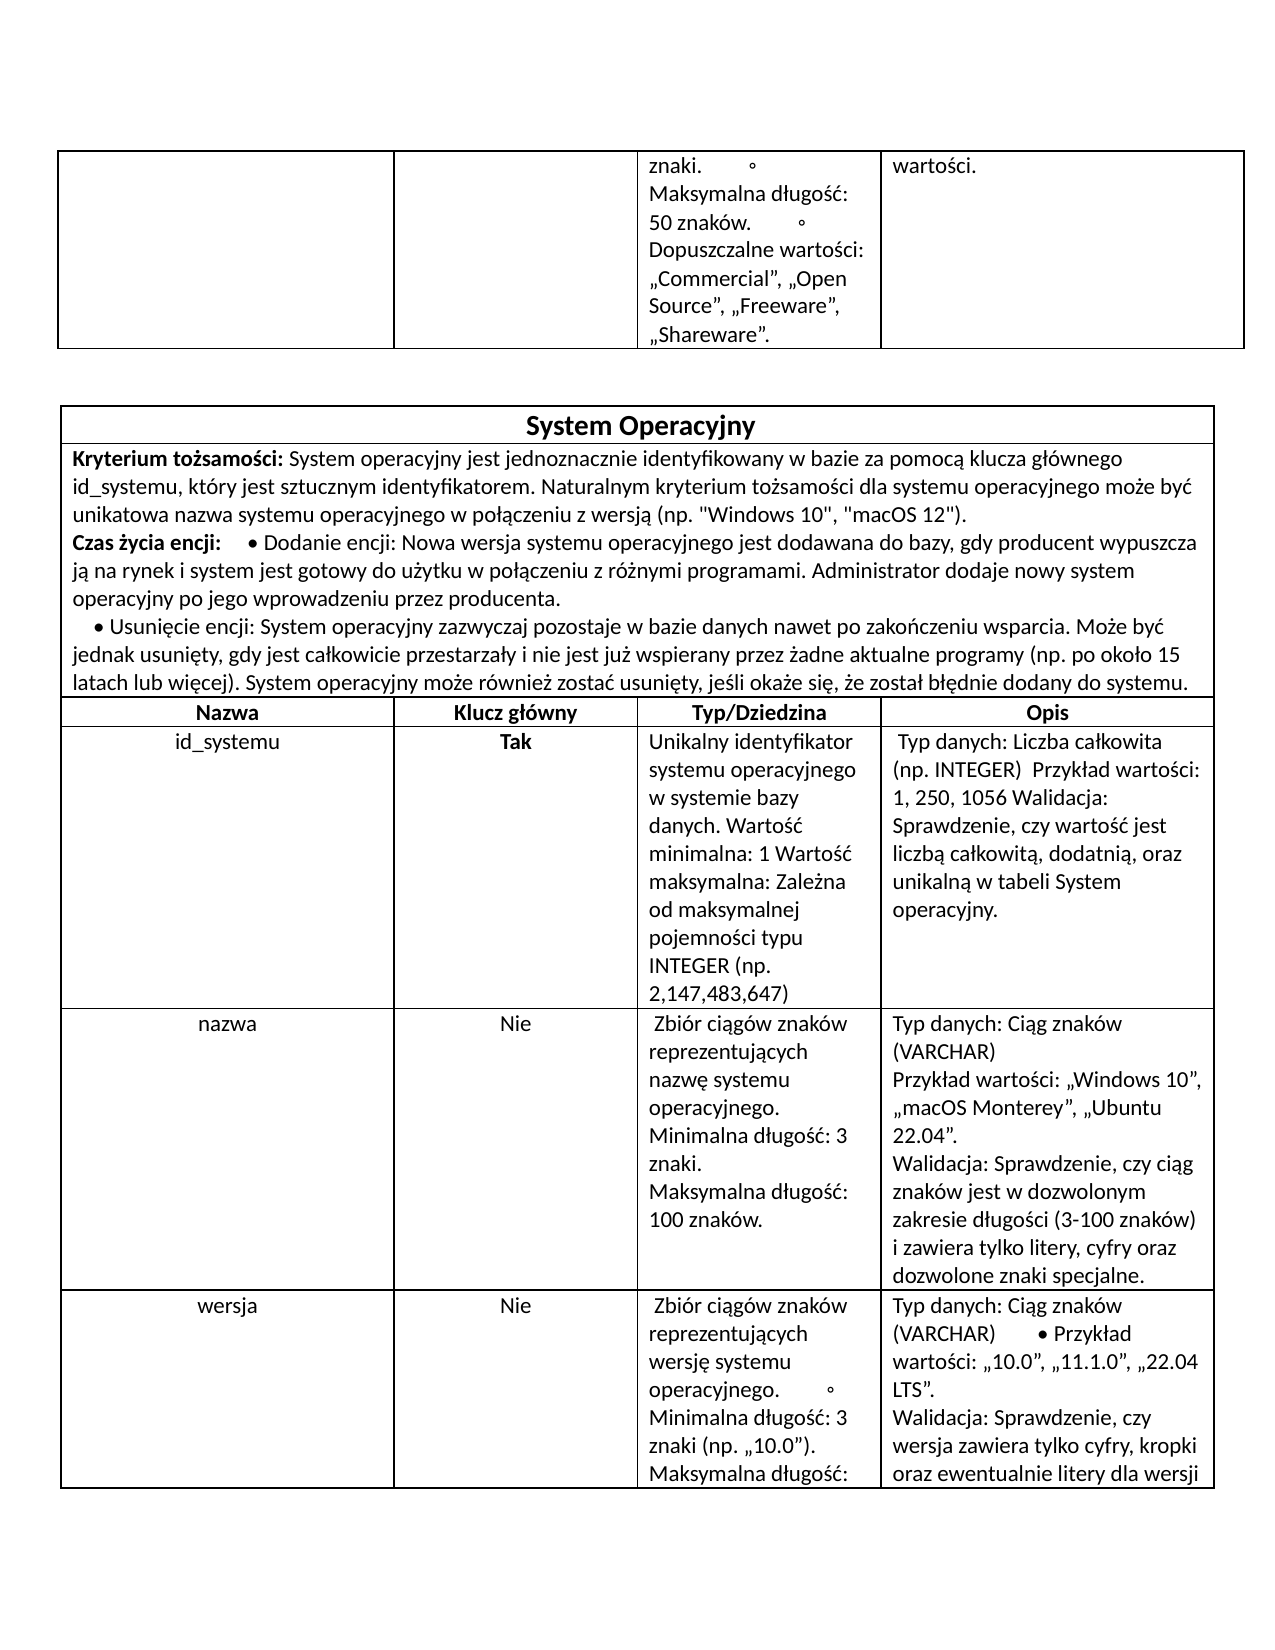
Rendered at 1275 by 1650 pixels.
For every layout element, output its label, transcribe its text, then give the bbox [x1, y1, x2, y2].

table_cell Typ danych: Ciąg znaków (VARCHAR) • Przykład wartości: „10.0”, „11.1.0”, „22.04 LTS”. Walidacja: Sprawdzenie, czy wersja zawiera tylko cyfry, kropki oraz ewentualnie litery dla wersji [882, 1291, 1213, 1487]
table_cell Nazwa [62, 698, 393, 726]
table_cell Kryterium tożsamości: System operacyjny jest jednoznacznie identyfikowany w bazie za pomocą klucza głównego id_systemu, który jest sztucznym identyfikatorem. Naturalnym kryterium tożsamości dla systemu operacyjnego może być unikatowa nazwa systemu operacyjnego w połączeniu z wersją (np. "Windows 10", "macOS 12"). Czas życia encji: • Dodanie encji: Nowa wersja systemu operacyjnego jest dodawana do bazy, gdy producent wypuszcza ją na rynek i system jest gotowy do użytku w połączeniu z różnymi programami. Administrator dodaje nowy system operacyjny po jego wprowadzeniu przez producenta. • Usunięcie encji: System operacyjny zazwyczaj pozostaje w bazie danych nawet po zakończeniu wsparcia. Może być jednak usunięty, gdy jest całkowicie przestarzały i nie jest już wspierany przez żadne aktualne programy (np. po około 15 latach lub więcej). System operacyjny może również zostać usunięty, jeśli okaże się, że został błędnie dodany do systemu. [62, 444, 1213, 696]
table_cell Nie [395, 1009, 637, 1289]
table_cell [395, 152, 637, 348]
table_cell id_systemu [62, 727, 393, 1008]
table_cell Typ danych: Ciąg znaków (VARCHAR) Przykład wartości: „Windows 10”, „macOS Monterey”, „Ubuntu 22.04”. Walidacja: Sprawdzenie, czy ciąg znaków jest w dozwolonym zakresie długości (3-100 znaków) i zawiera tylko litery, cyfry oraz dozwolone znaki specjalne. [882, 1009, 1213, 1289]
table_cell Typ/Dziedzina [638, 698, 880, 726]
table_cell Opis [882, 698, 1213, 726]
table_cell Unikalny identyfikator systemu operacyjnego w systemie bazy danych. Wartość minimalna: 1 Wartość maksymalna: Zależna od maksymalnej pojemności typu INTEGER (np. 2,147,483,647) [638, 727, 880, 1008]
table_cell [59, 152, 393, 348]
table_cell Typ danych: Liczba całkowita (np. INTEGER) Przykład wartości: 1, 250, 1056 Walidacja: Sprawdzenie, czy wartość jest liczbą całkowitą, dodatnią, oraz unikalną w tabeli System operacyjny. [882, 727, 1213, 1008]
table_cell Tak [395, 727, 637, 1008]
table_cell Zbiór ciągów znaków reprezentujących nazwę systemu operacyjnego. Minimalna długość: 3 znaki. Maksymalna długość: 100 znaków. [638, 1009, 880, 1289]
table_cell znaki. ◦ Maksymalna długość: 50 znaków. ◦ Dopuszczalne wartości: „Commercial”, „Open Source”, „Freeware”, „Shareware”. [638, 152, 880, 348]
table_cell Klucz główny [395, 698, 637, 726]
table_cell Nie [395, 1291, 637, 1487]
table_cell wartości. [882, 152, 1243, 348]
table_cell nazwa [62, 1009, 393, 1289]
table_cell wersja [62, 1291, 393, 1487]
table_header System Operacyjny [62, 407, 1213, 442]
table_cell Zbiór ciągów znaków reprezentujących wersję systemu operacyjnego. ◦ Minimalna długość: 3 znaki (np. „10.0”). Maksymalna długość: [638, 1291, 880, 1487]
